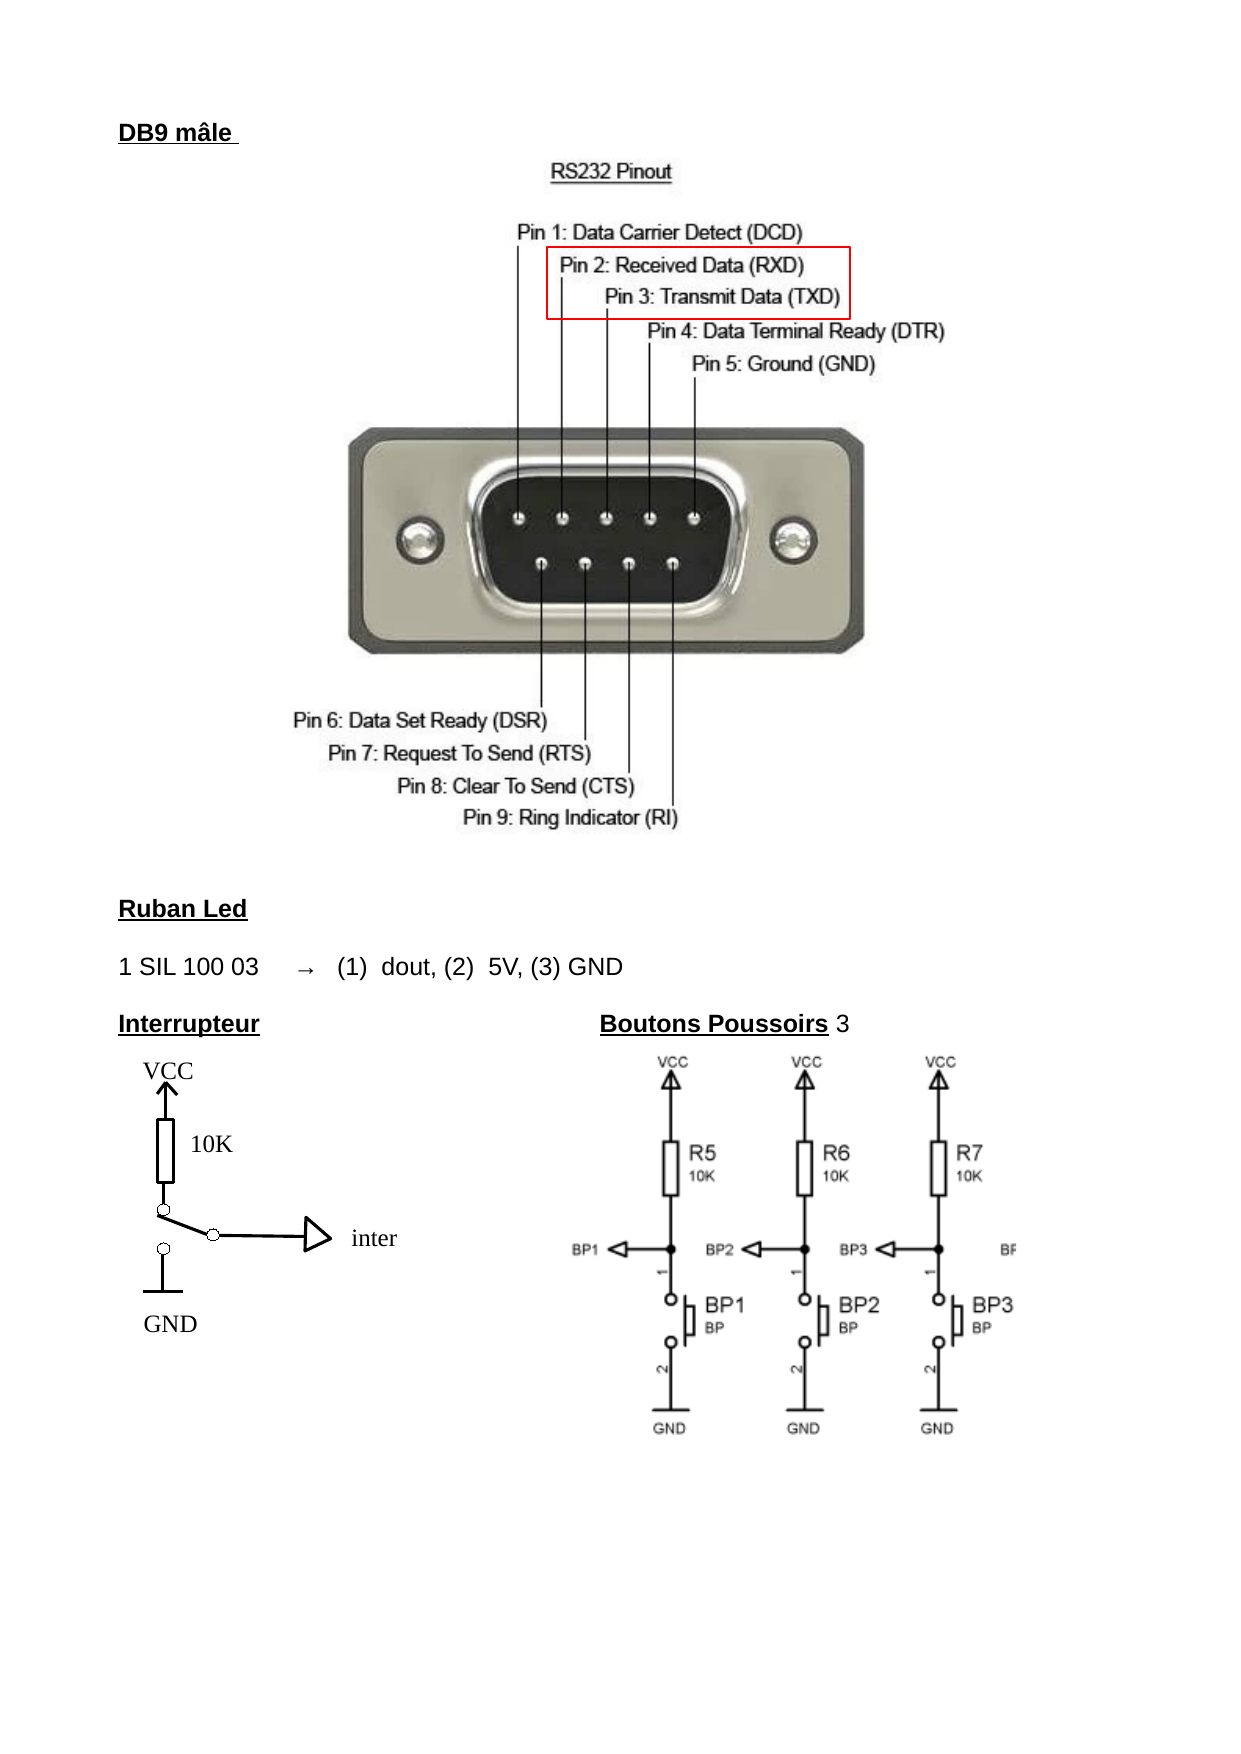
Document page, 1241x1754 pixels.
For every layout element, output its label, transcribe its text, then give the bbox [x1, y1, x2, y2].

text 1 SIL 100 03 → (1) dout, (2) 5V, (3) GND [118, 952, 1122, 981]
text DB9 mâle [118, 118, 1122, 147]
text Interrupteur Boutons Poussoirs 3 [118, 1009, 1122, 1038]
text Ruban Led [118, 894, 1122, 923]
picture [566, 1047, 1017, 1471]
picture [281, 146, 959, 850]
